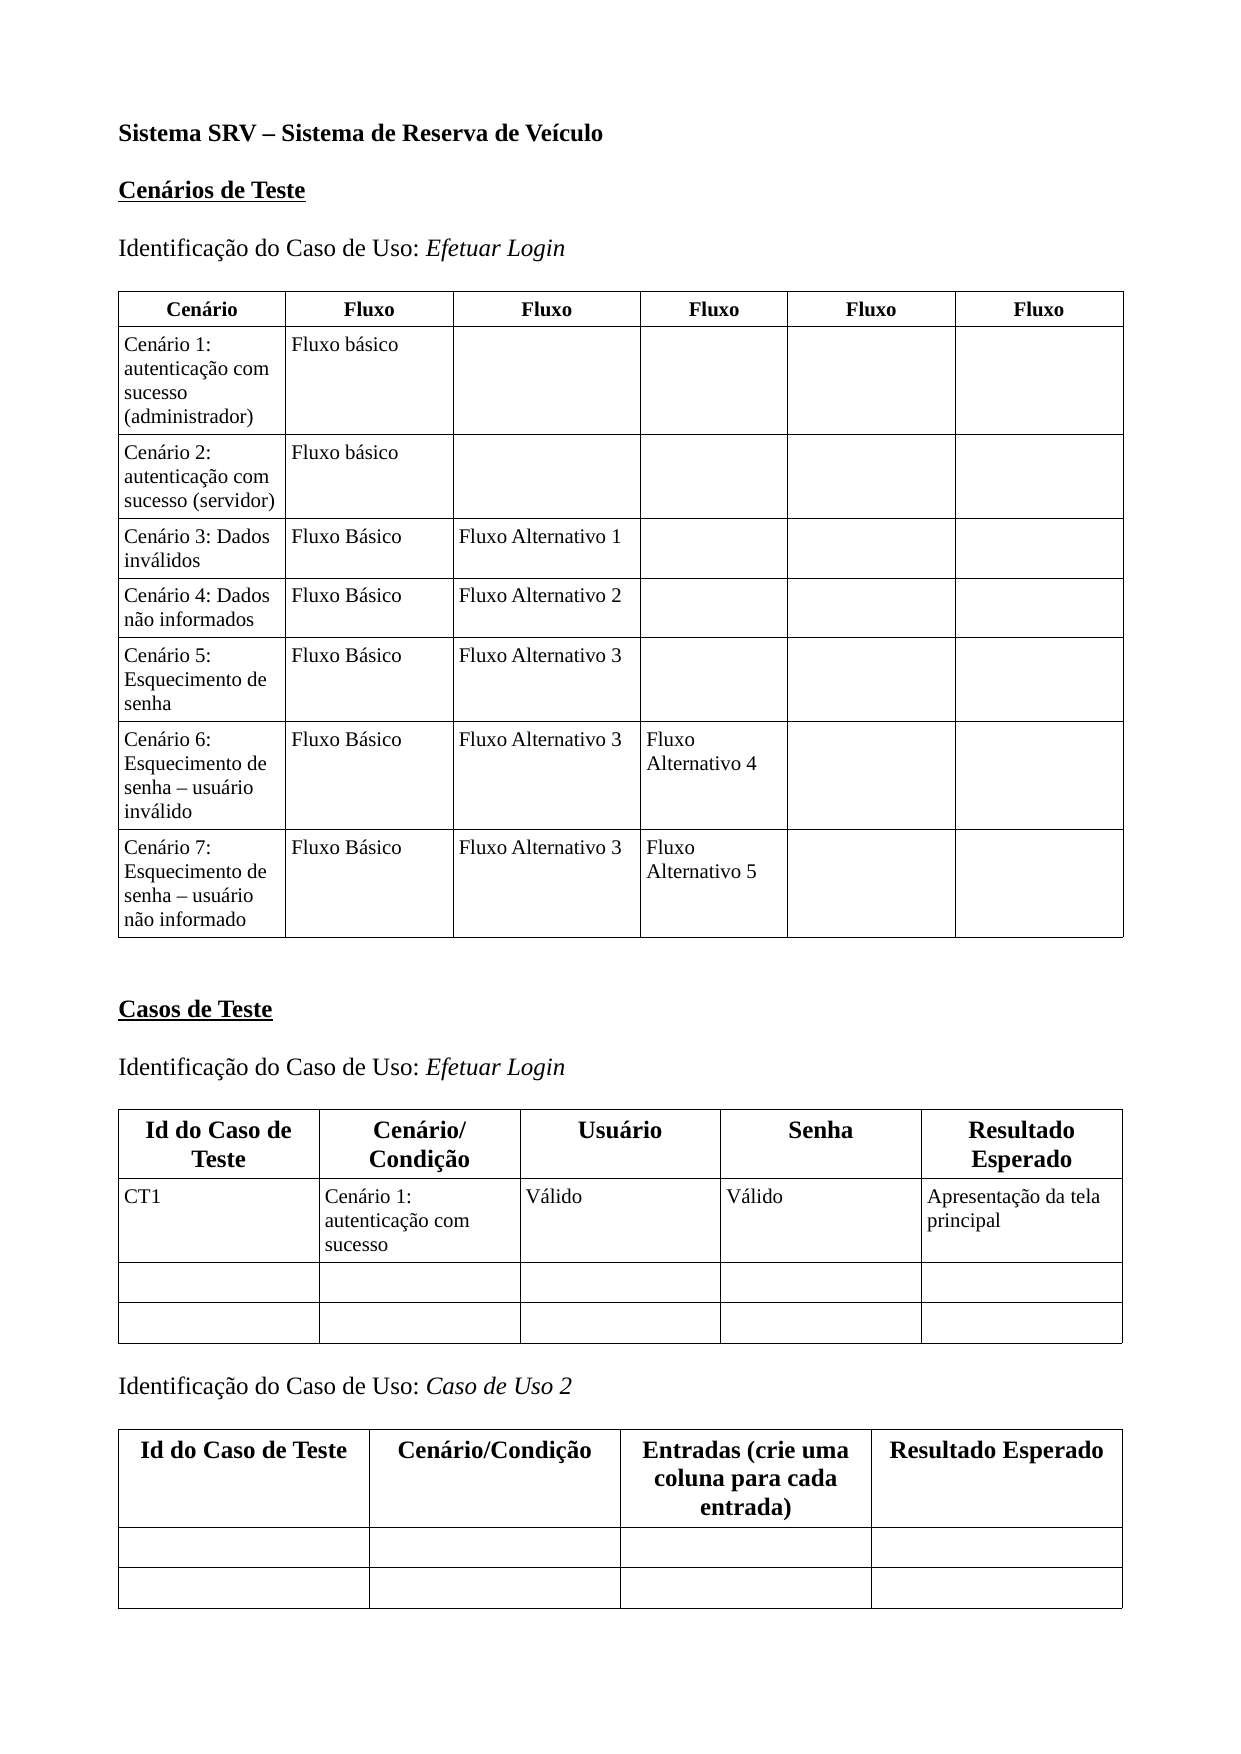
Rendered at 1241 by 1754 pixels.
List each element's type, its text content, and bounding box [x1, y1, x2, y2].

table_cell Cenário 1: autenticação com sucesso (administrador) [119, 327, 285, 434]
table_cell [641, 327, 787, 434]
table_cell [956, 830, 1123, 937]
table_header Resultado Esperado [872, 1430, 1122, 1527]
table_cell [788, 638, 955, 721]
table_cell Fluxo Básico [286, 830, 453, 937]
table_header Id do Caso de Teste [119, 1430, 369, 1527]
table_header Resultado Esperado [922, 1110, 1122, 1178]
table_cell [454, 435, 640, 518]
table_cell [641, 519, 787, 577]
table_cell [922, 1303, 1122, 1343]
table_cell [454, 327, 640, 434]
table_cell [956, 519, 1123, 577]
table_cell Fluxo Básico [286, 519, 453, 577]
table_header Id do Caso de Teste [119, 1110, 319, 1178]
table_cell CT1 [119, 1179, 319, 1262]
table_cell Cenário 2: autenticação com sucesso (servidor) [119, 435, 285, 518]
table_cell [956, 638, 1123, 721]
table_header Cenário/Condição [370, 1430, 620, 1527]
table_cell Fluxo Alternativo 1 [454, 519, 640, 577]
table_cell [788, 579, 955, 637]
table_cell [641, 435, 787, 518]
table_cell [721, 1263, 921, 1302]
table_header Cenário [119, 292, 285, 326]
table_cell Cenário 1: autenticação com sucesso [320, 1179, 520, 1262]
table_cell [956, 579, 1123, 637]
table_cell Cenário 5: Esquecimento de senha [119, 638, 285, 721]
table_cell [641, 638, 787, 721]
table_cell Fluxo Básico [286, 579, 453, 637]
table_cell Fluxo Alternativo 3 [454, 638, 640, 721]
table_header Entradas (crie uma coluna para cada entrada) [621, 1430, 871, 1527]
table_cell [119, 1568, 369, 1607]
table_cell [956, 722, 1123, 829]
table_cell Apresentação da tela principal [922, 1179, 1122, 1262]
table_cell Válido [721, 1179, 921, 1262]
table_cell Válido [521, 1179, 720, 1262]
table_header Cenário/Condição [320, 1110, 520, 1178]
table_cell Fluxo Alternativo 2 [454, 579, 640, 637]
table_cell Fluxo básico [286, 327, 453, 434]
table_cell Fluxo Alternativo 4 [641, 722, 787, 829]
text Sistema SRV – Sistema de Reserva de Veículo [118, 118, 1122, 147]
table_cell [788, 435, 955, 518]
table_cell [922, 1263, 1122, 1302]
table_cell Cenário 4: Dados não informados [119, 579, 285, 637]
table_cell [320, 1263, 520, 1302]
table_cell Cenário 7: Esquecimento de senha – usuário não informado [119, 830, 285, 937]
table_cell [956, 327, 1123, 434]
table_cell Fluxo Alternativo 3 [454, 722, 640, 829]
table_header Fluxo [454, 292, 640, 326]
table_cell [370, 1528, 620, 1567]
table_cell [788, 722, 955, 829]
table_cell [872, 1528, 1122, 1567]
table_header Fluxo [641, 292, 787, 326]
table_cell [788, 327, 955, 434]
table_cell [521, 1263, 720, 1302]
text Identificação do Caso de Uso: Efetuar Login [118, 233, 1122, 262]
table_header Senha [721, 1110, 921, 1178]
table_cell [119, 1528, 369, 1567]
table_cell [119, 1303, 319, 1343]
text Cenários de Teste [118, 176, 1122, 204]
table_cell Cenário 6: Esquecimento de senha – usuário inválido [119, 722, 285, 829]
table_cell Fluxo Básico [286, 722, 453, 829]
table_cell [521, 1303, 720, 1343]
table_cell [956, 435, 1123, 518]
table_cell Fluxo Alternativo 5 [641, 830, 787, 937]
table_cell [872, 1568, 1122, 1607]
table_cell [621, 1528, 871, 1567]
table_cell Fluxo Alternativo 3 [454, 830, 640, 937]
table_cell Fluxo básico [286, 435, 453, 518]
table_header Fluxo [956, 292, 1123, 326]
table_cell [641, 579, 787, 637]
text Identificação do Caso de Uso: Efetuar Login [118, 1052, 1122, 1080]
table_cell [788, 830, 955, 937]
table_header Usuário [521, 1110, 720, 1178]
table_cell [721, 1303, 921, 1343]
table_header Fluxo [286, 292, 453, 326]
table_cell [320, 1303, 520, 1343]
table_cell [788, 519, 955, 577]
table_cell Fluxo Básico [286, 638, 453, 721]
table_cell [621, 1568, 871, 1607]
text Identificação do Caso de Uso: Caso de Uso 2 [118, 1371, 1122, 1400]
text Casos de Teste [118, 994, 1122, 1023]
table_cell Cenário 3: Dados inválidos [119, 519, 285, 577]
table_cell [370, 1568, 620, 1607]
table_header Fluxo [788, 292, 955, 326]
table_cell [119, 1263, 319, 1302]
